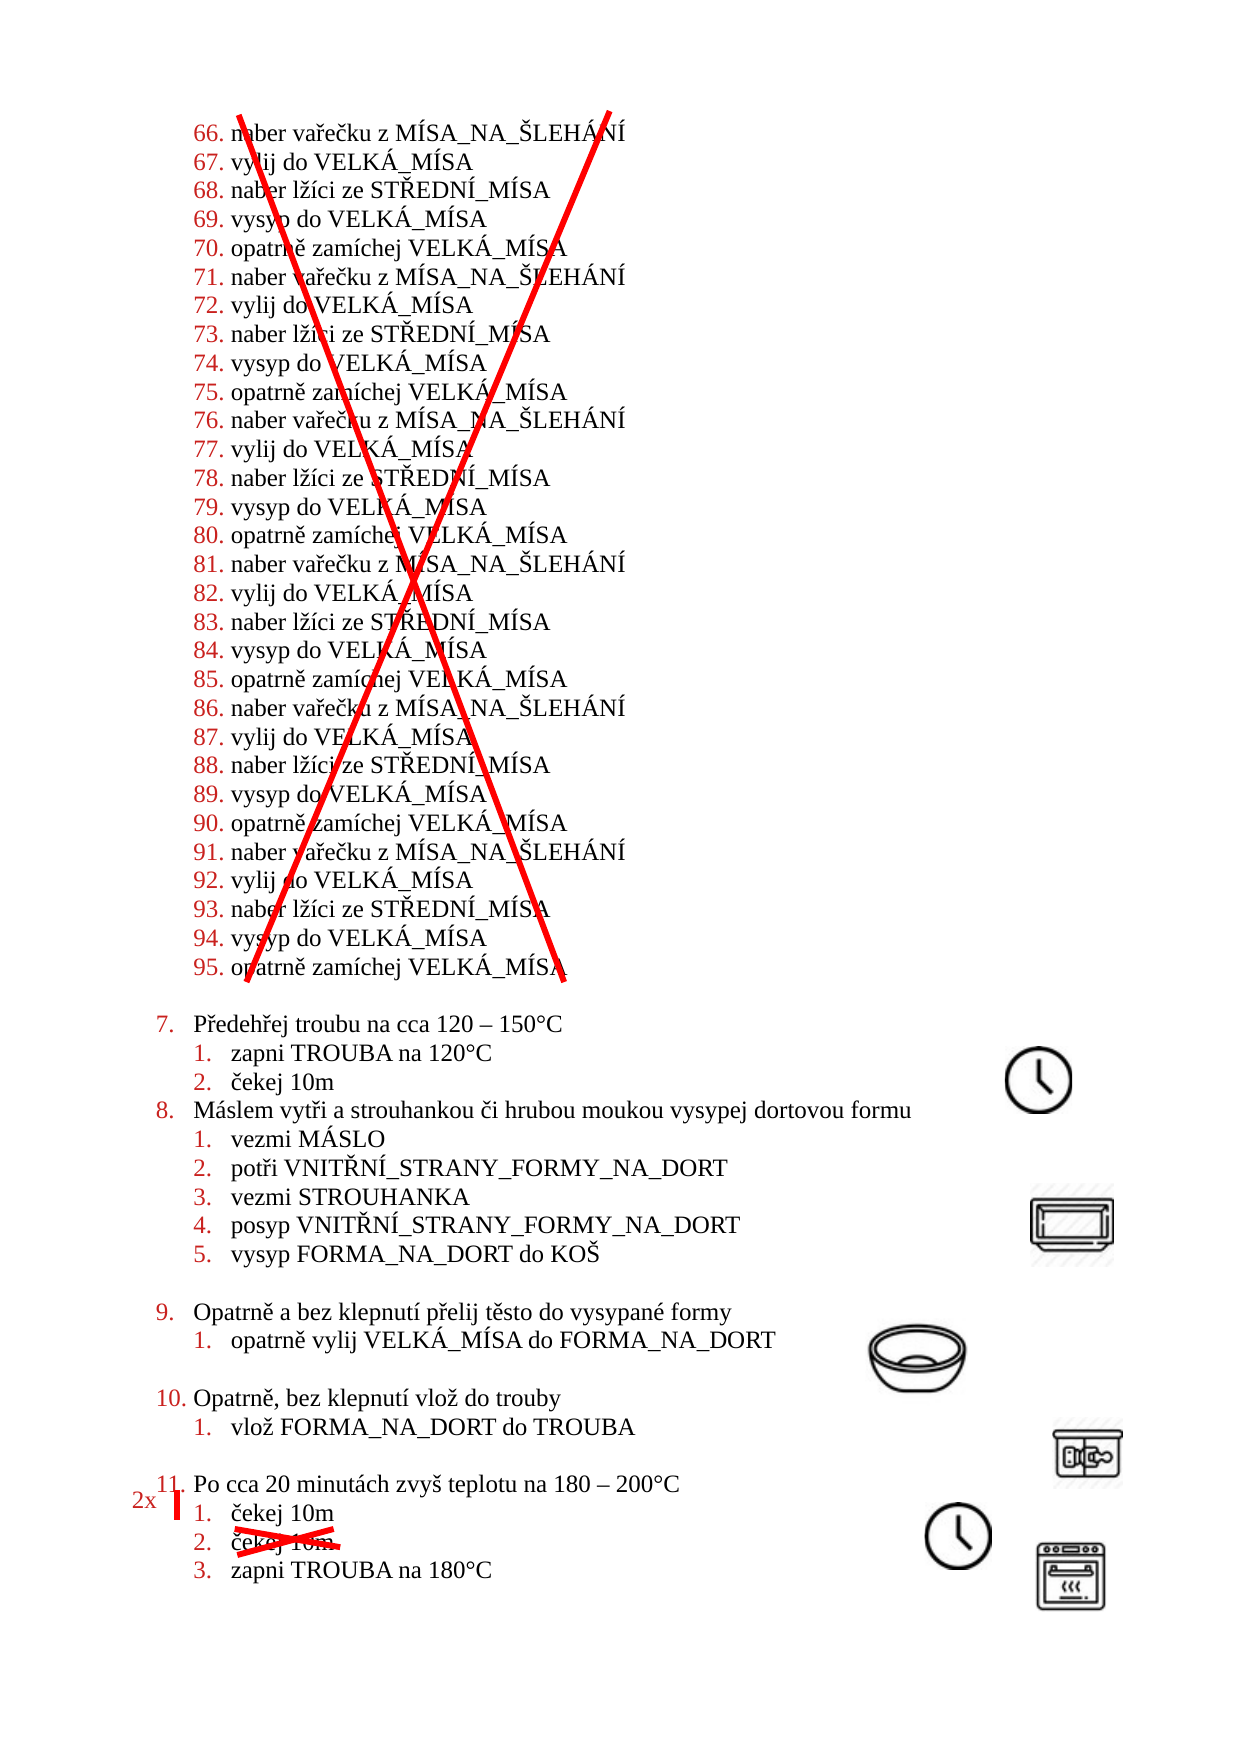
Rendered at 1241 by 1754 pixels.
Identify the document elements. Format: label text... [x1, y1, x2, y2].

list naber lžíci ze STŘEDNÍ_MÍSA [515, 319, 1122, 348]
list vezmi STROUHANKA [193, 1182, 1122, 1211]
list naber lžíci ze STŘEDNÍ_MÍSA [193, 894, 279, 923]
list vysyp do VELKÁ_MÍSA [193, 348, 333, 377]
list opatrně zamíchej VELKÁ_MÍSA [449, 664, 1122, 693]
list naber lžíci ze STŘEDNÍ_MÍSA [535, 894, 1122, 923]
list naber vařečku z MÍSA_NA_ŠLEHÁNÍ [193, 118, 247, 147]
list posyp VNITŘNÍ_STRANY_FORMY_NA_DORT [193, 1211, 1030, 1239]
list vylij do VELKÁ_MÍSA [193, 722, 351, 751]
list naber vařečku z MÍSA_NA_ŠLEHÁNÍ [419, 549, 1122, 578]
list čekej 10m [193, 1498, 1122, 1527]
list vylij do VELKÁ_MÍSA [193, 578, 410, 607]
list opatrně zamíchej VELKÁ_MÍSA [491, 377, 1122, 406]
list naber vařečku z MÍSA_NA_ŠLEHÁNÍ [460, 693, 1122, 722]
list vylij do VELKÁ_MÍSA [287, 866, 527, 894]
list vezmi MÁSLO [193, 1124, 1122, 1153]
list vlož FORMA_NA_DORT do TROUBA [193, 1412, 1122, 1441]
list naber vařečku z MÍSA_NA_ŠLEHÁNÍ [479, 406, 1122, 434]
list naber vařečku z MÍSA_NA_ŠLEHÁNÍ [299, 837, 517, 866]
list opatrně zamíchej VELKÁ_MÍSA [371, 664, 452, 693]
list naber vařečku z MÍSA_NA_ŠLEHÁNÍ [193, 693, 363, 722]
list vylij do VELKÁ_MÍSA [527, 291, 1122, 319]
list vylij do VELKÁ_MÍSA [193, 291, 311, 319]
list opatrně zamíchej VELKÁ_MÍSA [193, 808, 315, 837]
list vylij do VELKÁ_MÍSA [193, 147, 258, 176]
list vysyp FORMA_NA_DORT do KOŠ [193, 1239, 1122, 1268]
list naber lžíci ze STŘEDNÍ_MÍSA [193, 751, 339, 779]
list vysyp do VELKÁ_MÍSA [193, 492, 387, 521]
list opatrně zamíchej VELKÁ_MÍSA [557, 952, 1122, 981]
list naber lžíci ze STŘEDNÍ_MÍSA [319, 319, 519, 348]
list naber vařečku z MÍSA_NA_ŠLEHÁNÍ [193, 406, 354, 434]
list zapni TROUBA na 120°C [193, 1038, 1122, 1067]
list Po cca 20 minutách zvyš teplotu na 180 – 200°C [156, 1469, 1122, 1498]
picture [1030, 1183, 1114, 1267]
list [1073, 1067, 1122, 1096]
list naber vařečku z MÍSA_NA_ŠLEHÁNÍ [599, 118, 1122, 147]
list [969, 1326, 1122, 1354]
list naber lžíci ze STŘEDNÍ_MÍSA [275, 894, 538, 923]
list vysyp do VELKÁ_MÍSA [276, 204, 567, 233]
list naber vařečku z MÍSA_NA_ŠLEHÁNÍ [514, 837, 1122, 866]
picture [1034, 1540, 1107, 1612]
list čekej 10m [193, 1527, 254, 1556]
list naber vařečku z MÍSA_NA_ŠLEHÁNÍ [539, 262, 1122, 291]
list naber vařečku z MÍSA_NA_ŠLEHÁNÍ [193, 549, 408, 578]
list naber vařečku z MÍSA_NA_ŠLEHÁNÍ [193, 837, 303, 866]
list vysyp do VELKÁ_MÍSA [330, 348, 507, 377]
list čekej 10m [193, 1067, 1004, 1096]
list vylij do VELKÁ_MÍSA [193, 866, 291, 894]
list opatrně zamíchej VELKÁ_MÍSA [503, 808, 1122, 837]
list opatrně zamíchej VELKÁ_MÍSA [287, 233, 555, 262]
list vylij do VELKÁ_MÍSA [418, 578, 1122, 607]
list vysyp do VELKÁ_MÍSA [193, 923, 267, 952]
list vylij do VELKÁ_MÍSA [309, 291, 531, 319]
list opatrně zamíchej VELKÁ_MÍSA [193, 233, 290, 262]
list vysyp do VELKÁ_MÍSA [323, 779, 495, 808]
list opatrně zamíchej VELKÁ_MÍSA [311, 808, 506, 837]
list naber lžíci ze STŘEDNÍ_MÍSA [395, 620, 430, 636]
list vysyp do VELKÁ_MÍSA [492, 779, 1122, 808]
list čekej 10m [249, 1527, 924, 1556]
picture [865, 1307, 969, 1410]
list vysyp do VELKÁ_MÍSA [563, 204, 1122, 233]
list opatrně zamíchej VELKÁ_MÍSA [193, 952, 255, 981]
list opatrně zamíchej VELKÁ_MÍSA [251, 952, 560, 981]
list naber vařečku z MÍSA_NA_ŠLEHÁNÍ [193, 262, 301, 291]
list vysyp do VELKÁ_MÍSA [383, 636, 441, 664]
list naber lžíci ze STŘEDNÍ_MÍSA [193, 176, 268, 204]
list opatrně zamíchej VELKÁ_MÍSA [193, 521, 398, 549]
list Opatrně, bez klepnutí vlož do trouby [156, 1383, 1122, 1412]
list vylij do VELKÁ_MÍSA [362, 434, 471, 463]
list Předehřej troubu na cca 120 – 150°C [156, 1009, 1122, 1038]
picture [1052, 1417, 1123, 1489]
list vysyp do VELKÁ_MÍSA [546, 923, 1122, 952]
list [1107, 1556, 1122, 1584]
list Máslem vytři a strouhankou či hrubou moukou vysypej dortovou formu [156, 1096, 1122, 1124]
list vylij do VELKÁ_MÍSA [525, 866, 1122, 894]
list vysyp do VELKÁ_MÍSA [503, 348, 1122, 377]
list naber lžíci ze STŘEDNÍ_MÍSA [335, 751, 484, 779]
list vysyp do VELKÁ_MÍSA [438, 636, 1122, 664]
list vylij do VELKÁ_MÍSA [471, 722, 1122, 751]
list vysyp do VELKÁ_MÍSA [384, 492, 447, 521]
list naber vařečku z MÍSA_NA_ŠLEHÁNÍ [359, 693, 462, 722]
list naber vařečku z MÍSA_NA_ŠLEHÁNÍ [298, 262, 543, 291]
list naber lžíci ze STŘEDNÍ_MÍSA [193, 463, 376, 492]
list zapni TROUBA na 180°C [193, 1556, 1034, 1584]
list naber lžíci ze STŘEDNÍ_MÍSA [481, 751, 1122, 779]
list vysyp do VELKÁ_MÍSA [263, 923, 549, 952]
list vysyp do VELKÁ_MÍSA [193, 779, 327, 808]
list naber lžíci ze STŘEDNÍ_MÍSA [193, 607, 399, 636]
list naber vařečku z MÍSA_NA_ŠLEHÁNÍ [244, 118, 603, 147]
list vylij do VELKÁ_MÍSA [347, 722, 473, 751]
list opatrně zamíchej VELKÁ_MÍSA [193, 377, 344, 406]
list vysyp do VELKÁ_MÍSA [193, 204, 279, 233]
picture [924, 1502, 992, 1570]
list čekej 10m [247, 1527, 325, 1535]
list vylij do VELKÁ_MÍSA [255, 147, 591, 176]
list potři VNITŘNÍ_STRANY_FORMY_NA_DORT [193, 1153, 1122, 1182]
picture [1004, 1046, 1073, 1114]
list naber vařečku z MÍSA_NA_ŠLEHÁNÍ [352, 406, 483, 434]
list naber lžíci ze STŘEDNÍ_MÍSA [575, 176, 1122, 204]
list Opatrně a bez klepnutí přelij těsto do vysypané formy [156, 1297, 1122, 1326]
list opatrně zamíchej VELKÁ_MÍSA [193, 664, 375, 693]
list vysyp do VELKÁ_MÍSA [443, 492, 1122, 521]
list vylij do VELKÁ_MÍSA [193, 434, 365, 463]
list opatrně vylij VELKÁ_MÍSA do FORMA_NA_DORT [193, 1326, 865, 1354]
list opatrně zamíchej VELKÁ_MÍSA [341, 377, 495, 406]
list vylij do VELKÁ_MÍSA [467, 434, 1122, 463]
list naber lžíci ze STŘEDNÍ_MÍSA [373, 463, 459, 492]
list naber lžíci ze STŘEDNÍ_MÍSA [193, 319, 322, 348]
list čekej 10m [992, 1527, 1122, 1556]
list vylij do VELKÁ_MÍSA [587, 147, 1122, 176]
list opatrně zamíchej VELKÁ_MÍSA [431, 521, 1122, 549]
list naber lžíci ze STŘEDNÍ_MÍSA [427, 607, 1122, 636]
list opatrně zamíchej VELKÁ_MÍSA [551, 233, 1122, 262]
list opatrně zamíchej VELKÁ_MÍSA [395, 521, 435, 549]
list naber lžíci ze STŘEDNÍ_MÍSA [455, 463, 1122, 492]
list vysyp do VELKÁ_MÍSA [193, 636, 387, 664]
list naber lžíci ze STŘEDNÍ_MÍSA [266, 176, 578, 204]
